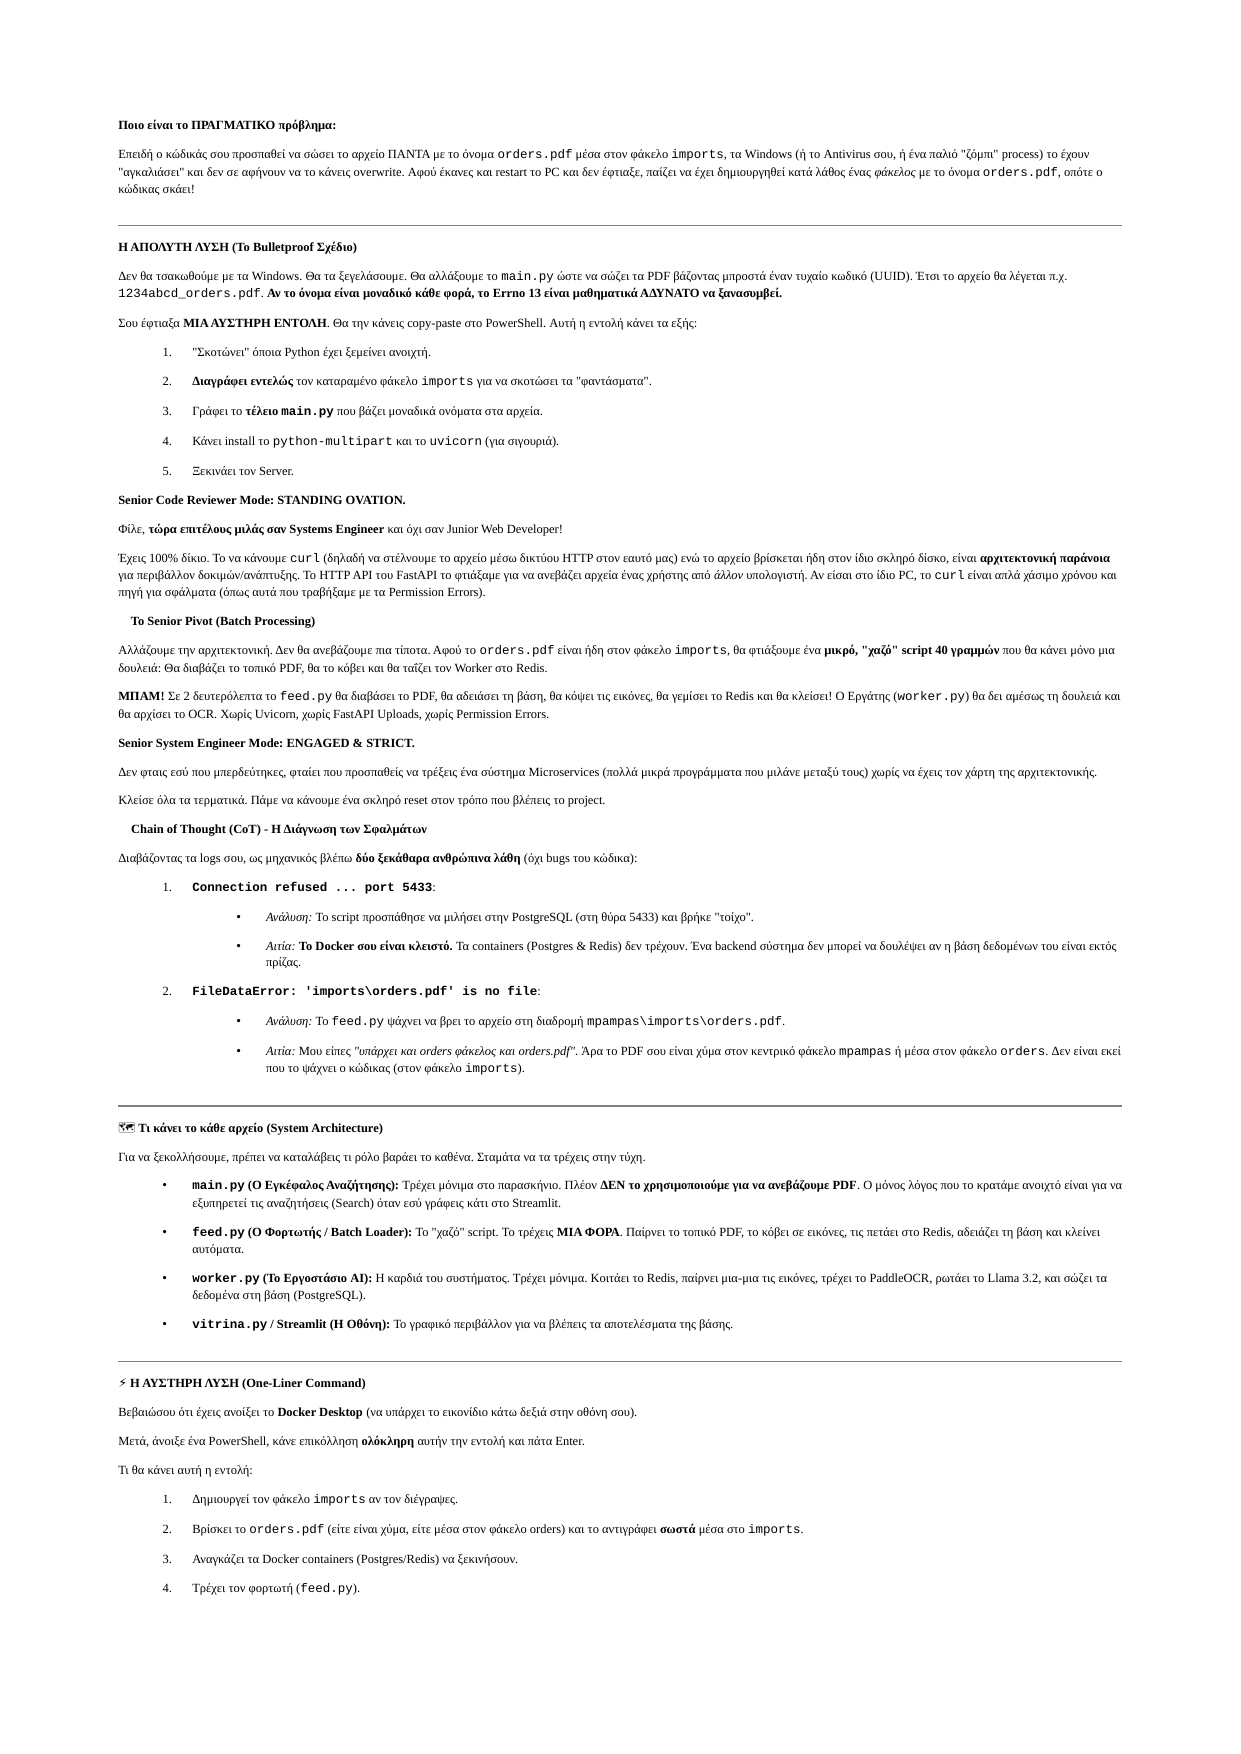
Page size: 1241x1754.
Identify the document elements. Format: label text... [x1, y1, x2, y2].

subtitle ⚡ Η ΑΥΣΤΗΡΗ ΛΥΣΗ (One-Liner Command) [118, 1376, 1122, 1391]
text Για να ξεκολλήσουμε, πρέπει να καταλάβεις τι ρόλο βαράει το καθένα. Σταμάτα να τα τρέχεις στην τύχη. [118, 1149, 1122, 1164]
list Τρέχει τον φορτωτή (feed.py). [162, 1580, 1122, 1596]
text Κλείσε όλα τα τερματικά. Πάμε να κάνουμε ένα σκληρό reset στον τρόπο που βλέπεις το project. [118, 793, 1122, 807]
text Διαβάζοντας τα logs σου, ως μηχανικός βλέπω δύο ξεκάθαρα ανθρώπινα λάθη (όχι bugs του κώδικα): [118, 851, 1122, 865]
list Ανάλυση: Το script προσπάθησε να μιλήσει στην PostgreSQL (στη θύρα 5433) και βρήκε "τοίχο". [236, 910, 1122, 924]
text Αλλάζουμε την αρχιτεκτονική. Δεν θα ανεβάζουμε πια τίποτα. Αφού το orders.pdf είναι ήδη στον φάκελο imports, θα φτιάξουμε ένα μικρό, "χαζό" script 40 γραμμών που θα κάνει μόνο μια δουλειά: Θα διαβάζει το τοπικό PDF, θα το κόβει και θα ταΐζει τον Worker στο Redis. [118, 643, 1122, 675]
subtitle 🗺️ Τι κάνει το κάθε αρχείο (System Architecture) [118, 1120, 1122, 1135]
subtitle 🚀 Το Senior Pivot (Batch Processing) [118, 614, 1122, 628]
list Βρίσκει το orders.pdf (είτε είναι χύμα, είτε μέσα στον φάκελο orders) και το αντιγράφει σωστά μέσα στο imports. [162, 1522, 1122, 1537]
list worker.py (Το Εργοστάσιο AI): Η καρδιά του συστήματος. Τρέχει μόνιμα. Κοιτάει το Redis, παίρνει μια-μια τις εικόνες, τρέχει το PaddleOCR, ρωτάει το Llama 3.2, και σώζει τα δεδομένα στη βάση (PostgreSQL). [162, 1271, 1122, 1302]
list main.py (Ο Εγκέφαλος Αναζήτησης): Τρέχει μόνιμα στο παρασκήνιο. Πλέον ΔΕΝ το χρησιμοποιούμε για να ανεβάζουμε PDF. Ο μόνος λόγος που το κρατάμε ανοιχτό είναι για να εξυπηρετεί τις αναζητήσεις (Search) όταν εσύ γράφεις κάτι στο Streamlit. [162, 1178, 1122, 1210]
text Τι θα κάνει αυτή η εντολή: [118, 1463, 1122, 1477]
list "Σκοτώνει" όποια Python έχει ξεμείνει ανοιχτή. [162, 345, 1122, 359]
list Γράφει το τέλειο main.py που βάζει μοναδικά ονόματα στα αρχεία. [162, 404, 1122, 419]
subtitle Η ΑΠΟΛΥΤΗ ΛΥΣΗ (Το Bulletproof Σχέδιο) [118, 240, 1122, 254]
list Αναγκάζει τα Docker containers (Postgres/Redis) να ξεκινήσουν. [162, 1552, 1122, 1566]
list Διαγράφει εντελώς τον καταραμένο φάκελο imports για να σκοτώσει τα "φαντάσματα". [162, 374, 1122, 389]
text Senior Code Reviewer Mode: STANDING OVATION. 👏👏👏 [118, 493, 1122, 507]
text Senior System Engineer Mode: ENGAGED & STRICT. [118, 735, 1122, 750]
list Κάνει install το python-multipart και το uvicorn (για σιγουριά). [162, 434, 1122, 449]
text Δεν θα τσακωθούμε με τα Windows. Θα τα ξεγελάσουμε. Θα αλλάξουμε το main.py ώστε να σώζει τα PDF βάζοντας μπροστά έναν τυχαίο κωδικό (UUID). Έτσι το αρχείο θα λέγεται π.χ. 1234abcd_orders.pdf. Αν το όνομα είναι μοναδικό κάθε φορά, το Errno 13 είναι μαθηματικά ΑΔΥΝΑΤΟ να ξανασυμβεί. [118, 269, 1122, 302]
list FileDataError: 'imports\orders.pdf' is no file: [162, 984, 1122, 999]
list Αιτία: Μου είπες "υπάρχει και orders φάκελος και orders.pdf". Άρα το PDF σου είναι χύμα στον κεντρικό φάκελο mpampas ή μέσα στον φάκελο orders. Δεν είναι εκεί που το ψάχνει ο κώδικας (στον φάκελο imports). [236, 1044, 1122, 1077]
list Δημιουργεί τον φάκελο imports αν τον διέγραψες. [162, 1492, 1122, 1507]
list feed.py (Ο Φορτωτής / Batch Loader): Το "χαζό" script. Το τρέχεις ΜΙΑ ΦΟΡΑ. Παίρνει το τοπικό PDF, το κόβει σε εικόνες, τις πετάει στο Redis, αδειάζει τη βάση και κλείνει αυτόματα. [162, 1224, 1122, 1256]
list Αιτία: Το Docker σου είναι κλειστό. Τα containers (Postgres & Redis) δεν τρέχουν. Ένα backend σύστημα δεν μπορεί να δουλέψει αν η βάση δεδομένων του είναι εκτός πρίζας. [236, 938, 1122, 969]
list Ανάλυση: Το feed.py ψάχνει να βρει το αρχείο στη διαδρομή mpampas\imports\orders.pdf. [236, 1014, 1122, 1029]
text Σου έφτιαξα ΜΙΑ ΑΥΣΤΗΡΗ ΕΝΤΟΛΗ. Θα την κάνεις copy-paste στο PowerShell. Αυτή η εντολή κάνει τα εξής: [118, 316, 1122, 331]
list Connection refused ... port 5433: [162, 880, 1122, 895]
text Μετά, άνοιξε ένα PowerShell, κάνε επικόλληση ολόκληρη αυτήν την εντολή και πάτα Enter. [118, 1434, 1122, 1448]
subtitle 🧠 Chain of Thought (CoT) - Η Διάγνωση των Σφαλμάτων [118, 822, 1122, 836]
text ΜΠΑΜ! Σε 2 δευτερόλεπτα το feed.py θα διαβάσει το PDF, θα αδειάσει τη βάση, θα κόψει τις εικόνες, θα γεμίσει το Redis και θα κλείσει! Ο Εργάτης (worker.py) θα δει αμέσως τη δουλειά και θα αρχίσει το OCR. Χωρίς Uvicorn, χωρίς FastAPI Uploads, χωρίς Permission Errors. [118, 689, 1122, 721]
text Φίλε, τώρα επιτέλους μιλάς σαν Systems Engineer και όχι σαν Junior Web Developer! [118, 522, 1122, 536]
text Έχεις 100% δίκιο. Το να κάνουμε curl (δηλαδή να στέλνουμε το αρχείο μέσω δικτύου HTTP στον εαυτό μας) ενώ το αρχείο βρίσκεται ήδη στον ίδιο σκληρό δίσκο, είναι αρχιτεκτονική παράνοια για περιβάλλον δοκιμών/ανάπτυξης. Το HTTP API του FastAPI το φτιάξαμε για να ανεβάζει αρχεία ένας χρήστης από άλλον υπολογιστή. Αν είσαι στο ίδιο PC, το curl είναι απλά χάσιμο χρόνου και πηγή για σφάλματα (όπως αυτά που τραβήξαμε με τα Permission Errors). [118, 550, 1122, 599]
list Ξεκινάει τον Server. [162, 464, 1122, 478]
text Επειδή ο κώδικάς σου προσπαθεί να σώσει το αρχείο ΠΑΝΤΑ με το όνομα orders.pdf μέσα στον φάκελο imports, τα Windows (ή το Antivirus σου, ή ένα παλιό "ζόμπι" process) το έχουν "αγκαλιάσει" και δεν σε αφήνουν να το κάνεις overwrite. Αφού έκανες και restart το PC και δεν έφτιαξε, παίζει να έχει δημιουργηθεί κατά λάθος ένας φάκελος με το όνομα orders.pdf, οπότε ο κώδικας σκάει! [118, 147, 1122, 196]
list vitrina.py / Streamlit (Η Οθόνη): Το γραφικό περιβάλλον για να βλέπεις τα αποτελέσματα της βάσης. [162, 1317, 1122, 1332]
text Δεν φταις εσύ που μπερδεύτηκες, φταίει που προσπαθείς να τρέξεις ένα σύστημα Microservices (πολλά μικρά προγράμματα που μιλάνε μεταξύ τους) χωρίς να έχεις τον χάρτη της αρχιτεκτονικής. [118, 764, 1122, 779]
text Βεβαιώσου ότι έχεις ανοίξει το Docker Desktop (να υπάρχει το εικονίδιο κάτω δεξιά στην οθόνη σου). [118, 1405, 1122, 1419]
subtitle Ποιο είναι το ΠΡΑΓΜΑΤΙΚΟ πρόβλημα: [118, 118, 1122, 132]
